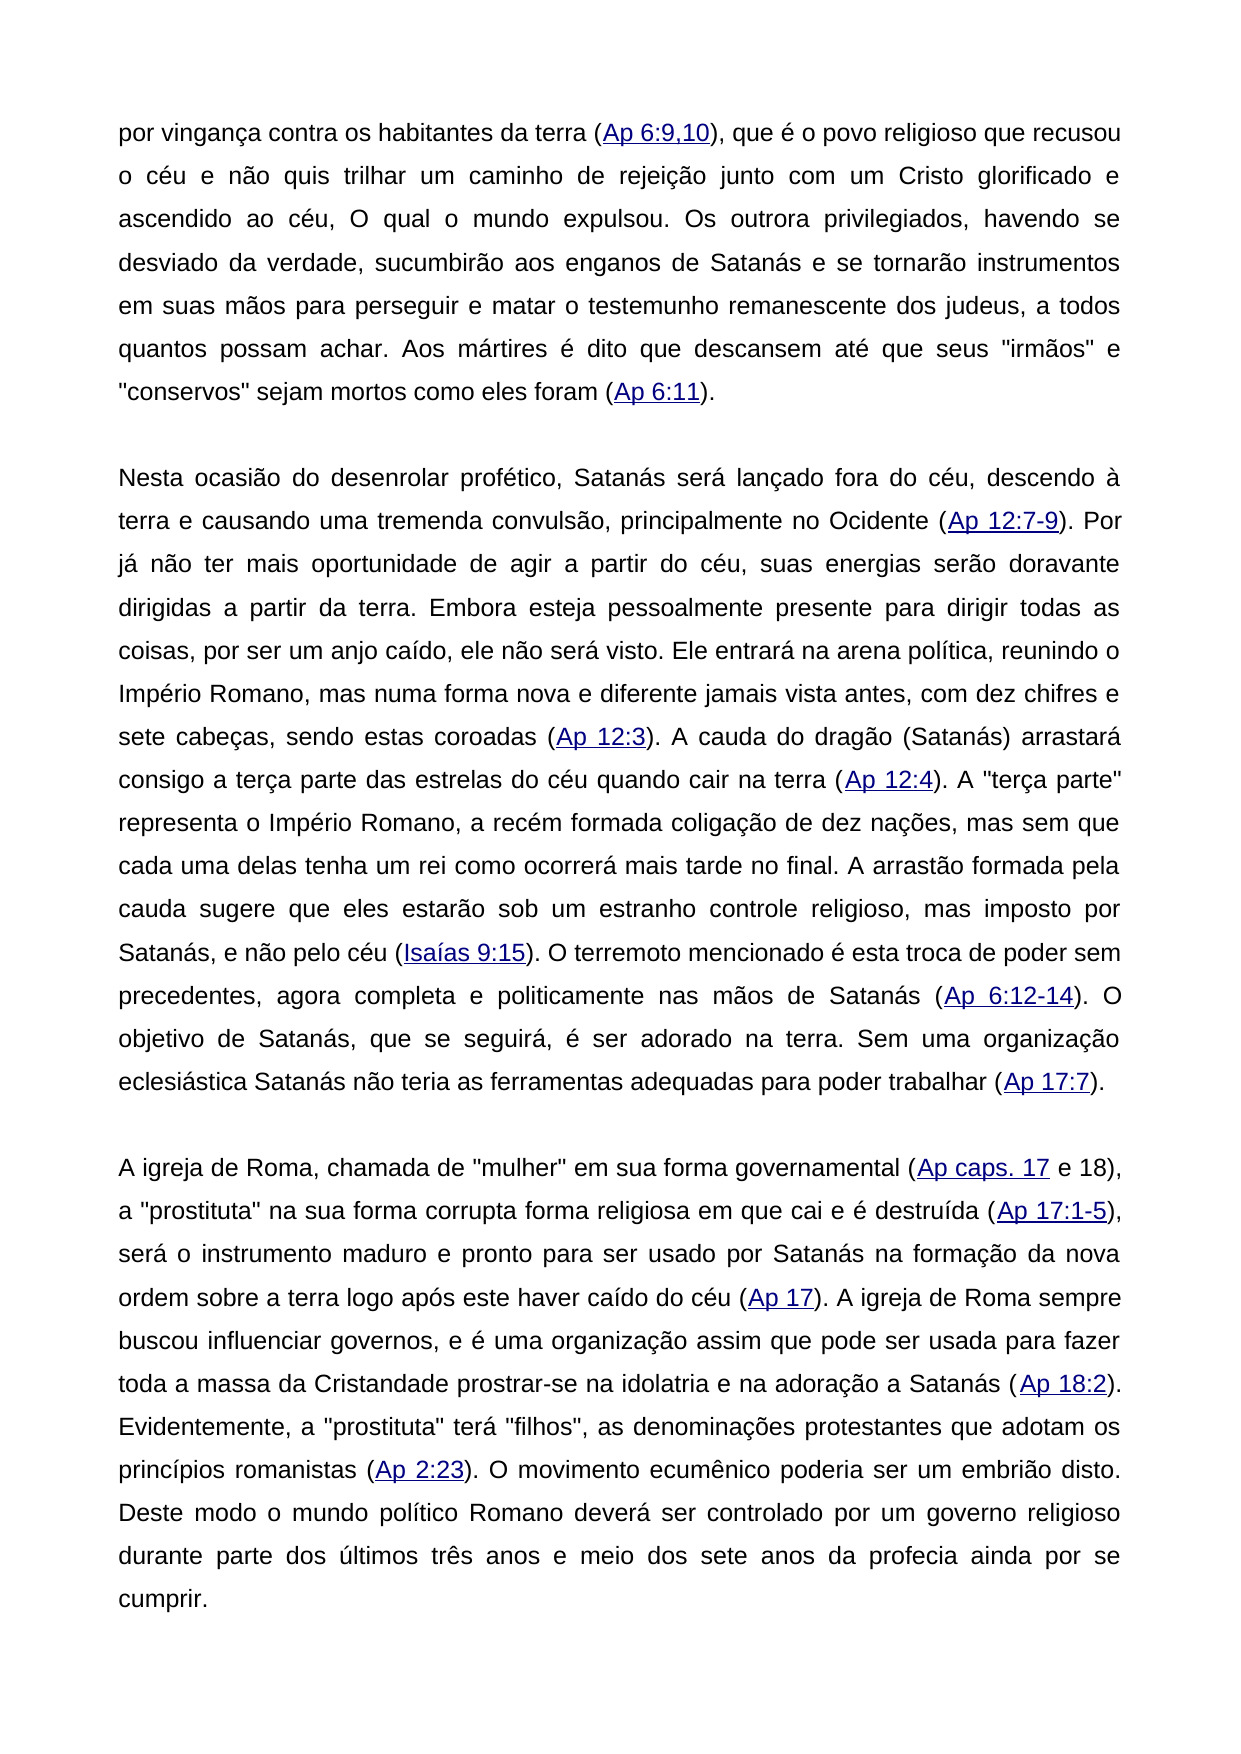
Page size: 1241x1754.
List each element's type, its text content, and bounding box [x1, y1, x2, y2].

text por vingança contra os habitantes da terra (Ap 6:9,10), que é o povo religioso que recusou o céu e não quis trilhar um caminho de rejeição junto com um Cristo glorificado e ascendido ao céu, O qual o mundo expulsou. Os outrora privilegiados, havendo se desviado da verdade, sucumbirão aos enganos de Satanás e se tornarão instrumentos em suas mãos para perseguir e matar o testemunho remanescente dos judeus, a todos quantos possam achar. Aos mártires é dito que descansem até que seus "irmãos" e "conservos" sejam mortos como eles foram (Ap 6:11). [118, 118, 1122, 406]
text A igreja de Roma, chamada de "mulher" em sua forma governamental (Ap caps. 17 e 18), a "prostituta" na sua forma corrupta forma religiosa em que cai e é destruída (Ap 17:1-5), será o instrumento maduro e pronto para ser usado por Satanás na formação da nova ordem sobre a terra logo após este haver caído do céu (Ap 17). A igreja de Roma sempre buscou influenciar governos, e é uma organização assim que pode ser usada para fazer toda a massa da Cristandade prostrar-se na idolatria e na adoração a Satanás (Ap 18:2). Evidentemente, a "prostituta" terá "filhos", as denominações protestantes que adotam os princípios romanistas (Ap 2:23). O movimento ecumênico poderia ser um embrião disto. Deste modo o mundo político Romano deverá ser controlado por um governo religioso durante parte dos últimos três anos e meio dos sete anos da profecia ainda por se cumprir. [118, 1153, 1122, 1613]
text Nesta ocasião do desenrolar profético, Satanás será lançado fora do céu, descendo à terra e causando uma tremenda convulsão, principalmente no Ocidente (Ap 12:7-9). Por já não ter mais oportunidade de agir a partir do céu, suas energias serão doravante dirigidas a partir da terra. Embora esteja pessoalmente presente para dirigir todas as coisas, por ser um anjo caído, ele não será visto. Ele entrará na arena política, reunindo o Império Romano, mas numa forma nova e diferente jamais vista antes, com dez chifres e sete cabeças, sendo estas coroadas (Ap 12:3). A cauda do dragão (Satanás) arrastará consigo a terça parte das estrelas do céu quando cair na terra (Ap 12:4). A "terça parte" representa o Império Romano, a recém formada coligação de dez nações, mas sem que cada uma delas tenha um rei como ocorrerá mais tarde no final. A arrastão formada pela cauda sugere que eles estarão sob um estranho controle religioso, mas imposto por Satanás, e não pelo céu (Isaías 9:15). O terremoto mencionado é esta troca de poder sem precedentes, agora completa e politicamente nas mãos de Satanás (Ap 6:12-14). O objetivo de Satanás, que se seguirá, é ser adorado na terra. Sem uma organização eclesiástica Satanás não teria as ferramentas adequadas para poder trabalhar (Ap 17:7). [118, 463, 1122, 1096]
